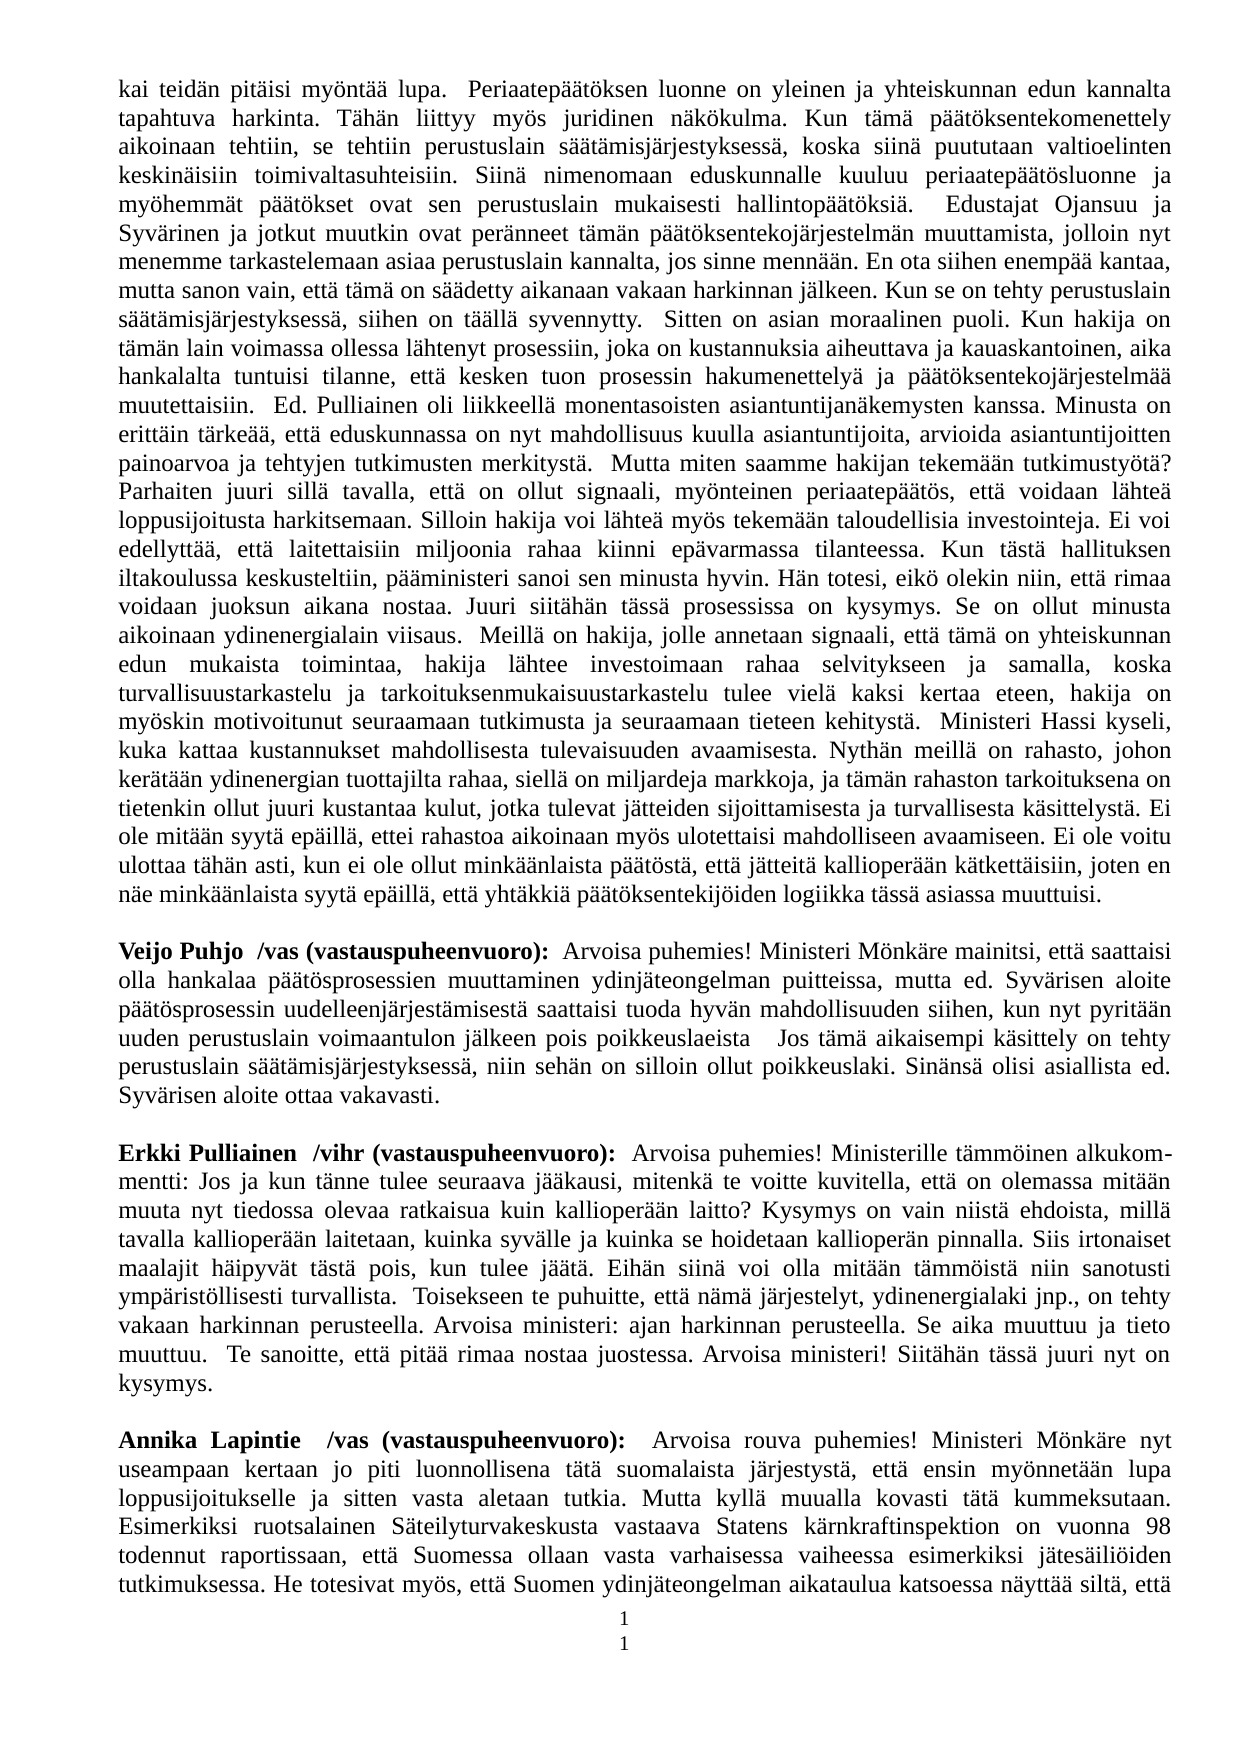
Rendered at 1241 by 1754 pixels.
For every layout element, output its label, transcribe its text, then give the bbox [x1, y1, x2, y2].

text Erkki Pulliainen /vihr (vastauspuheenvuoro): Arvoisa puhemies! Ministerille tämmöinen alkukom­mentti: Jos ja kun tänne tulee seuraava jääkausi, mitenkä te voitte kuvitella, että on olemassa mitään muuta nyt tiedossa olevaa ratkaisua kuin kallioperään laitto? Kysymys on vain niistä ehdoista, millä tavalla kallioperään laitetaan, kuinka syvälle ja kuinka se hoidetaan kallioperän pinnalla. Siis irtonaiset maalajit häipyvät tästä pois, kun tulee jäätä. Eihän siinä voi olla mitään tämmöistä niin sanotusti ympäristöllisesti turvallista. Toisekseen te puhuitte, että nämä järjestelyt, ydinenergialaki jnp., on tehty vakaan harkinnan perusteella. Arvoisa ministeri: ajan harkinnan perusteella. Se aika muuttuu ja tieto muuttuu. Te sanoitte, että pitää rimaa nostaa juostessa. Arvoisa ministeri! Siitähän tässä juuri nyt on kysymys. [118, 1138, 1172, 1396]
text Annika Lapintie /vas (vastauspuheenvuoro): Arvoisa rouva puhemies! Ministeri Mönkäre nyt useam­paan kertaan jo piti luonnollisena tätä suomalaista järjestystä, että ensin myönnetään lupa loppusijoitukselle ja sitten vasta aletaan tutkia. Mutta kyllä muualla kovasti tätä kummeksutaan. Esimerkiksi ruotsalainen Säteilyturvakeskusta vastaava Statens kärnkraftinspektion on vuonna 98 todennut raportissaan, että Suomessa ollaan vasta varhaisessa vaiheessa esimerkiksi jätesäiliöiden tutkimuksessa. He totesivat myös, että Suomen ydinjäteongelman aikataulua katsoessa näyttää siltä, että [118, 1425, 1172, 1598]
text kai teidän pitäisi myöntää lupa. Periaatepäätöksen luonne on yleinen ja yhteiskunnan edun kannalta tapahtuva harkinta. Tähän liittyy myös juridinen näkökulma. Kun tämä päätöksentekomenettely aikoinaan tehtiin, se tehtiin perustuslain säätämisjärjestyksessä, koska siinä puututaan valtioelinten keskinäisiin toimivaltasuhteisiin. Siinä nimenomaan eduskunnalle kuuluu periaatepäätösluonne ja myöhemmät päätökset ovat sen perustuslain mukaisesti hallintopäätöksiä. Edustajat Ojansuu ja Syvärinen ja jotkut muutkin ovat peränneet tämän päätöksentekojärjestelmän muuttamista, jolloin nyt menemme tarkastelemaan asiaa perustuslain kannalta, jos sinne mennään. En ota siihen enempää kantaa, mutta sanon vain, että tämä on säädetty aikanaan vakaan harkinnan jälkeen. Kun se on tehty perustuslain säätämisjärjestyksessä, siihen on täällä syvennytty. Sitten on asian moraalinen puoli. Kun hakija on tämän lain voimassa ollessa lähtenyt prosessiin, joka on kustannuksia aiheuttava ja kauaskantoinen, aika hankalalta tuntuisi tilanne, että kesken tuon prosessin hakumenettelyä ja päätöksentekojärjestelmää muutettaisiin. Ed. Pulliainen oli liikkeellä monentasoisten asiantuntijanäkemysten kanssa. Minusta on erittäin tärkeää, että eduskunnassa on nyt mahdollisuus kuulla asiantuntijoita, arvioida asiantuntijoitten painoarvoa ja tehtyjen tutkimusten merkitystä. Mutta miten saamme hakijan tekemään tutkimustyötä? Parhaiten juuri sillä tavalla, että on ollut signaali, myönteinen periaatepäätös, että voidaan lähteä loppusijoitusta harkitsemaan. Silloin hakija voi lähteä myös tekemään taloudellisia investointeja. Ei voi edellyttää, että laitettaisiin miljoonia rahaa kiinni epävarmassa tilanteessa. Kun tästä hallituksen iltakoulussa keskusteltiin, pääministeri sanoi sen minusta hyvin. Hän totesi, eikö olekin niin, että rimaa voidaan juoksun aikana nostaa. Juuri siitähän tässä prosessissa on kysymys. Se on ollut minusta aikoinaan ydinenergialain viisaus. Meillä on hakija, jolle annetaan signaali, että tämä on yhteiskunnan edun mukaista toimintaa, hakija lähtee investoimaan rahaa selvitykseen ja samalla, koska turvallisuustarkastelu ja tarkoituksenmukaisuustarkastelu tulee vielä kaksi kertaa eteen, hakija on myöskin motivoitunut seuraamaan tutkimusta ja seuraamaan tieteen kehitystä. Ministeri Hassi kyseli, kuka kattaa kustannukset mahdollisesta tulevaisuuden avaamisesta. Nythän meillä on rahasto, johon kerätään ydinenergian tuottajilta rahaa, siellä on miljardeja markkoja, ja tämän rahaston tarkoituksena on tietenkin ollut juuri kustantaa kulut, jotka tulevat jätteiden sijoittamisesta ja turvallisesta käsittelystä. Ei ole mitään syytä epäillä, ettei rahastoa aikoinaan myös ulotettaisi mahdolliseen avaamiseen. Ei ole voitu ulottaa tähän asti, kun ei ole ollut minkäänlaista päätöstä, että jätteitä kallioperään kätkettäisiin, joten en näe minkään­laista syytä epäillä, että yhtäkkiä päätöksentekijöiden logiikka tässä asiassa muuttuisi. [118, 74, 1172, 908]
text Veijo Puhjo /vas (vastauspuheenvuoro): Arvoisa puhemies! Ministeri Mönkäre mainitsi, että saattaisi olla hankalaa päätösprosessien muuttaminen ydinjäteongelman puitteissa, mutta ed. Syvärisen aloite päätösprosessin uudelleenjärjestämisestä saattaisi tuoda hyvän mahdollisuuden siihen, kun nyt pyritään uuden perustuslain voimaantulon jälkeen pois poikkeuslaeista Jos tämä aikaisempi käsittely on tehty perustuslain säätämisjärjestyksessä, niin sehän on silloin ollut poikkeuslaki. Sinänsä olisi asiallista ed. Syvärisen aloite ottaa vakavasti. [118, 936, 1172, 1109]
